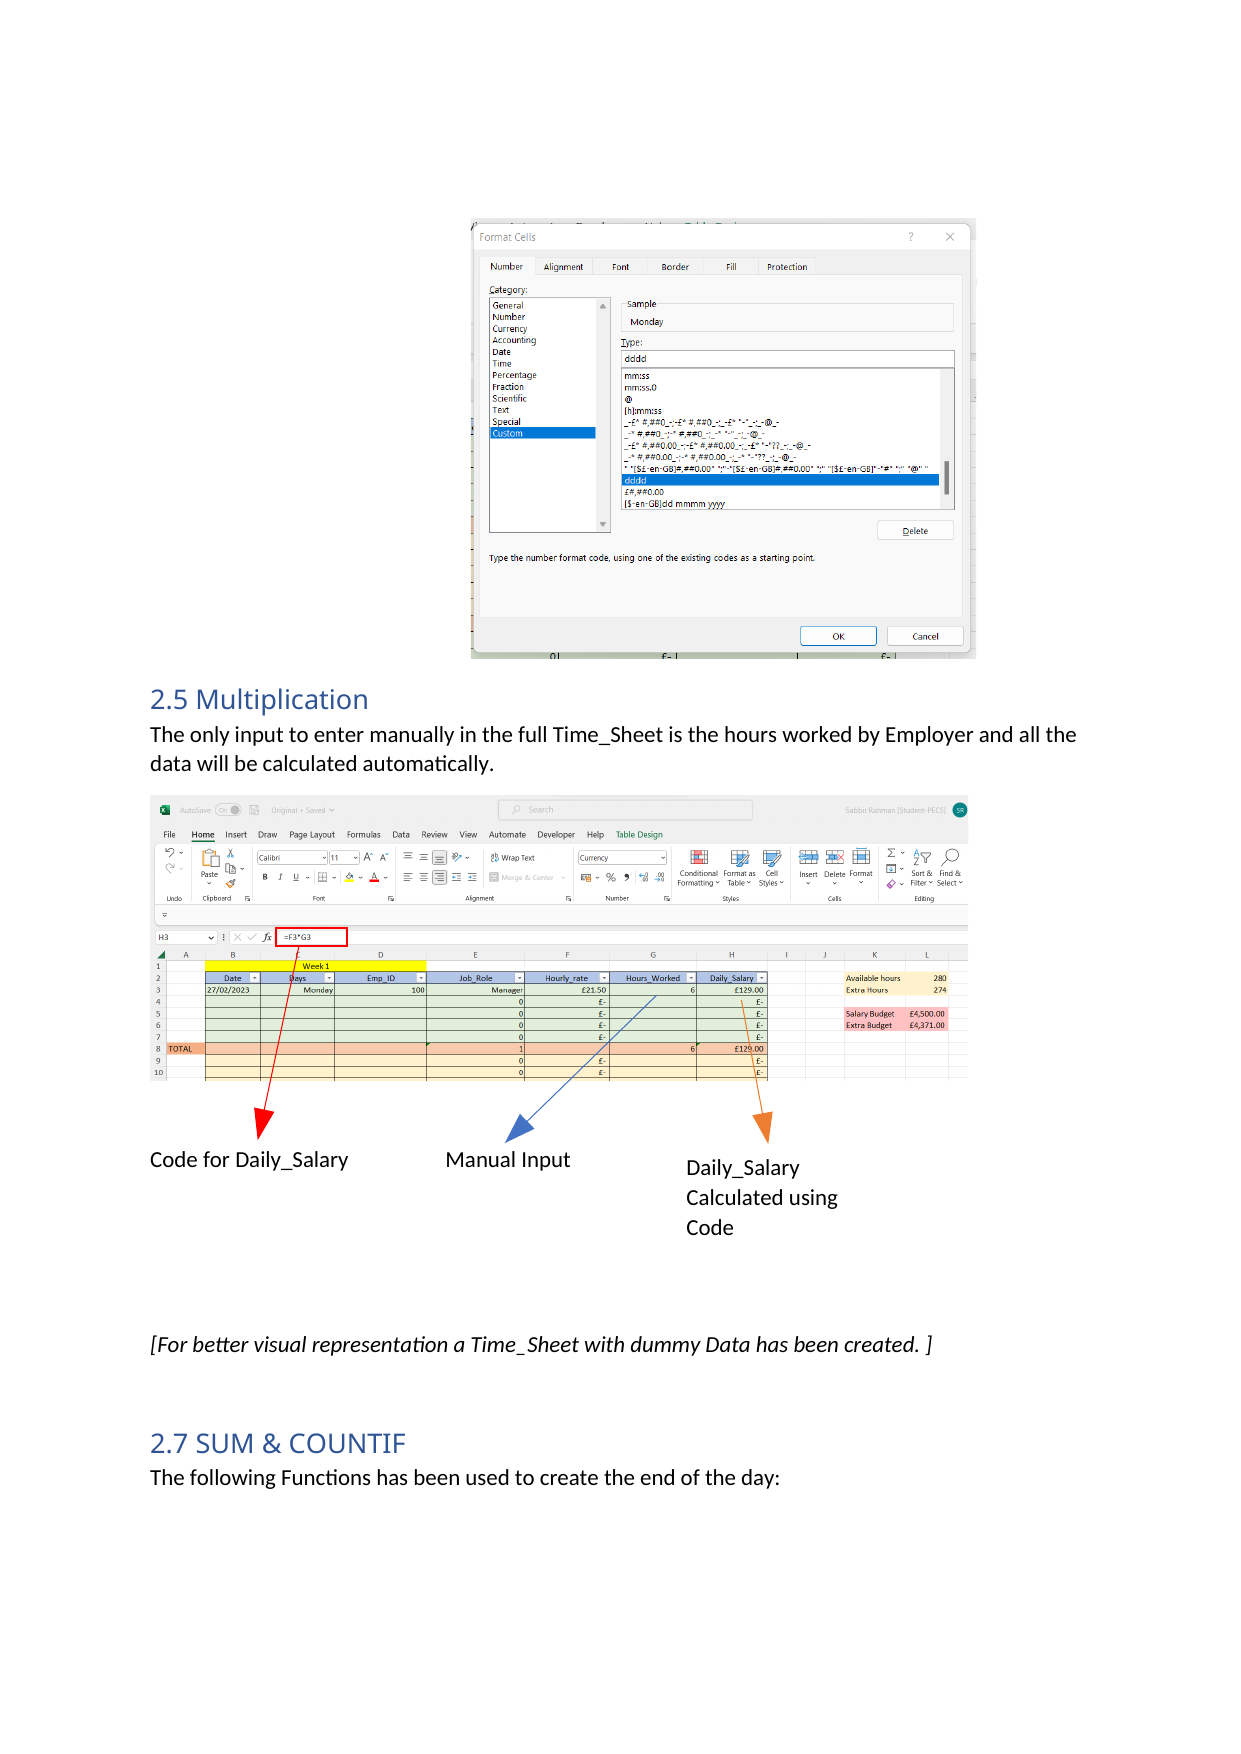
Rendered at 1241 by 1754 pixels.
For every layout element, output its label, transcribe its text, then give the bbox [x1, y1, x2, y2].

text The only input to enter manually in the full Time_Sheet is the hours worked by Employer and all the data will be calculated automatically. [150, 720, 1090, 777]
subtitle 2.5 Multiplication [150, 681, 1090, 718]
text Code for Daily_Salary Manual Input [150, 1145, 1090, 1243]
text Daily_Salary Calculated using Code [686, 1153, 877, 1235]
subtitle 2.7 SUM & COUNTIF [150, 1424, 1090, 1461]
text [For better visual representation a Time_Sheet with dummy Data has been created. ] [150, 1331, 1090, 1358]
text The following Functions has been used to create the end of the day: [150, 1463, 1090, 1491]
